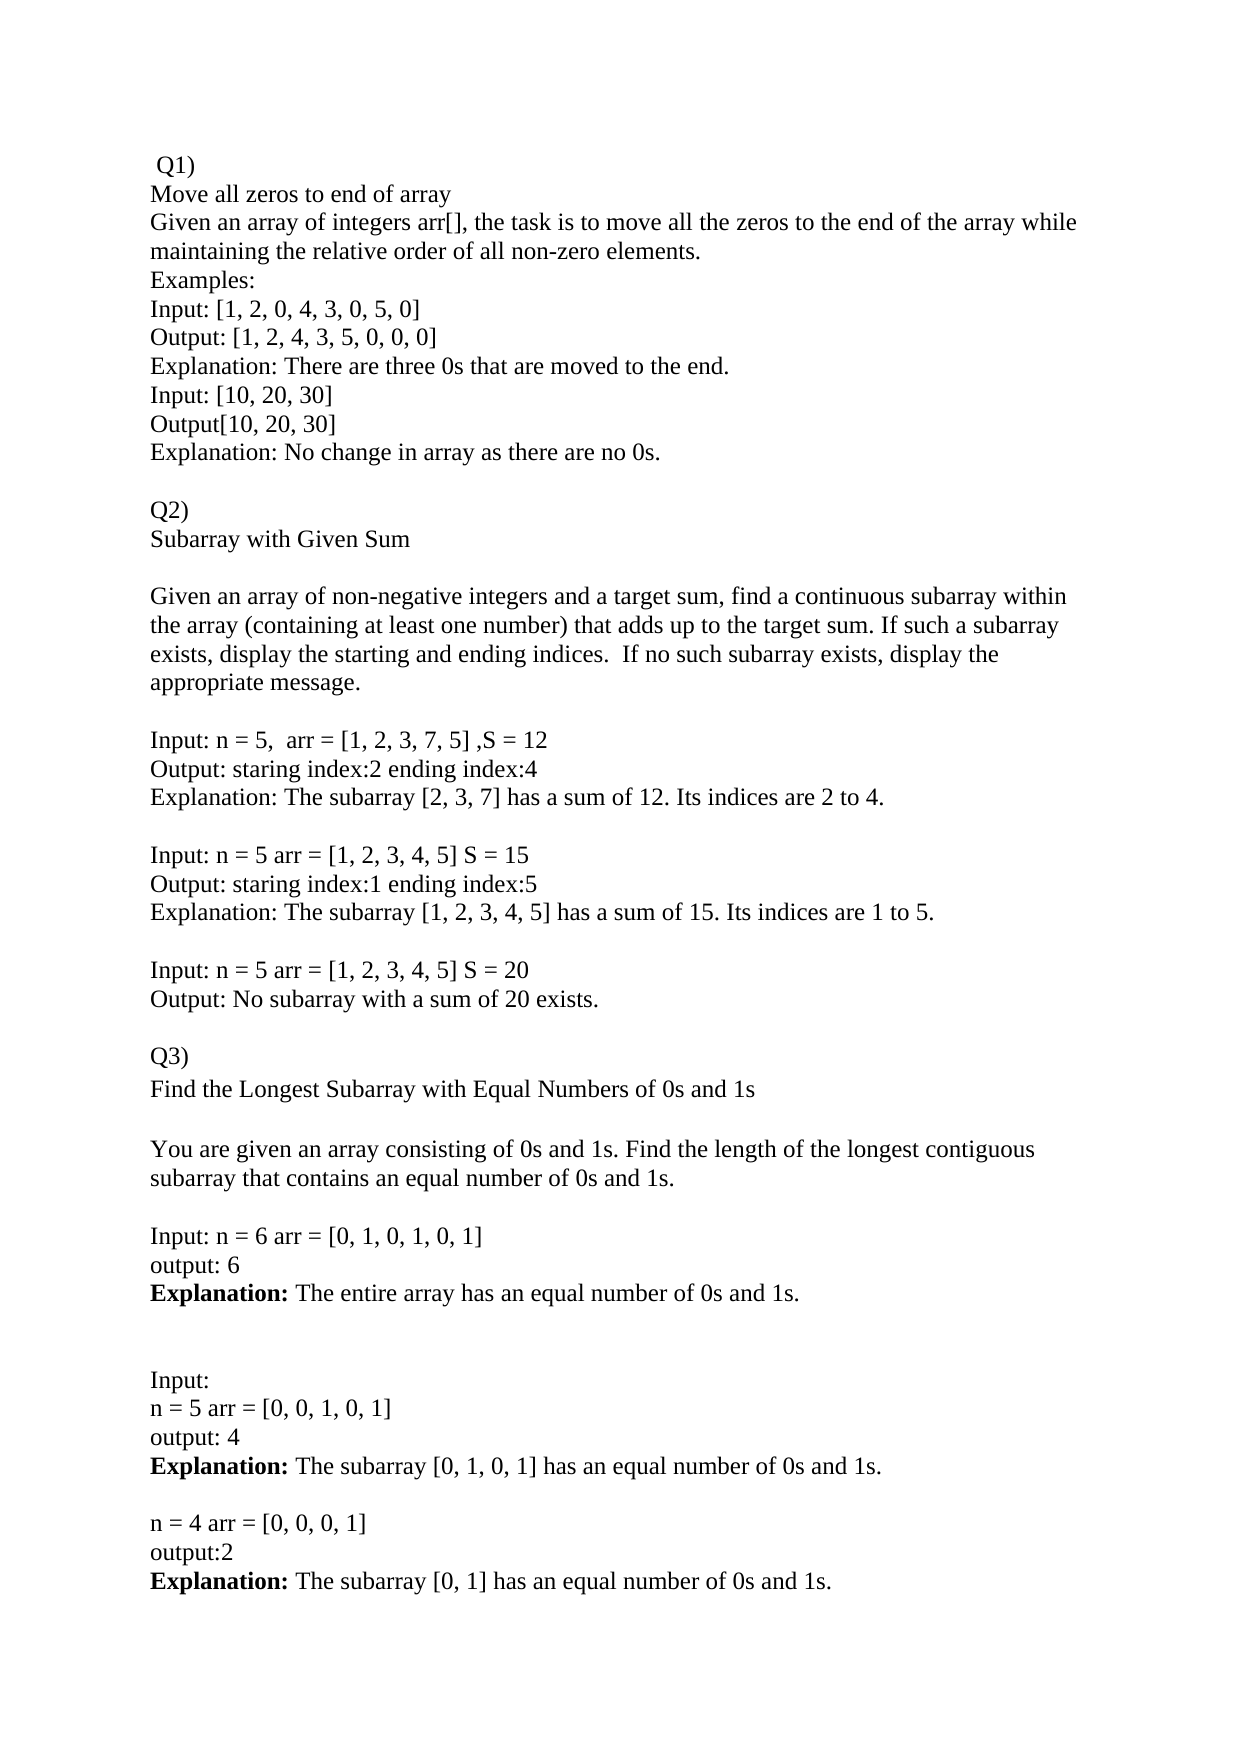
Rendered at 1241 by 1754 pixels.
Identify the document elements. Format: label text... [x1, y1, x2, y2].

text Input: n = 6 arr = [0, 1, 0, 1, 0, 1] [150, 1221, 1090, 1250]
text output: 6 [150, 1250, 1090, 1278]
text n = 4 arr = [0, 0, 0, 1] [150, 1508, 1090, 1537]
text Explanation: The entire array has an equal number of 0s and 1s. [150, 1278, 1090, 1307]
text Output: staring index:2 ending index:4 [150, 754, 1090, 782]
text Explanation: The subarray [0, 1] has an equal number of 0s and 1s. [150, 1566, 1090, 1595]
text Output: No subarray with a sum of 20 exists. [150, 984, 1090, 1012]
text Move all zeros to end of array [150, 179, 1090, 207]
text output: 4 [150, 1422, 1090, 1451]
text Input: n = 5 arr = [1, 2, 3, 4, 5] S = 20 [150, 955, 1090, 984]
text Explanation: The subarray [1, 2, 3, 4, 5] has a sum of 15. Its indices are 1 to 5. [150, 897, 1090, 926]
text Given an array of integers arr[], the task is to move all the zeros to the end of the array while maintaining the relative order of all non-zero elements. [150, 207, 1090, 265]
text Q3) [150, 1041, 1090, 1070]
text Given an array of non-negative integers and a target sum, find a continuous subarray within the array (containing at least one number) that adds up to the target sum. If such a subarray exists, display the starting and ending indices. If no such subarray exists, display the appropriate message. [150, 581, 1090, 696]
text Input: [10, 20, 30] Output[10, 20, 30] Explanation: No change in array as there are no 0s. [150, 380, 1090, 466]
text Subarray with Given Sum [150, 524, 1090, 552]
text Input: [150, 1365, 1090, 1393]
text n = 5 arr = [0, 0, 1, 0, 1] [150, 1393, 1090, 1422]
text You are given an array consisting of 0s and 1s. Find the length of the longest contiguous subarray that contains an equal number of 0s and 1s. [150, 1134, 1090, 1192]
subtitle Find the Longest Subarray with Equal Numbers of 0s and 1s [150, 1074, 1090, 1103]
text Input: n = 5 arr = [1, 2, 3, 4, 5] S = 15 [150, 840, 1090, 869]
text Explanation: The subarray [2, 3, 7] has a sum of 12. Its indices are 2 to 4. [150, 782, 1090, 811]
text Output: staring index:1 ending index:5 [150, 869, 1090, 897]
text output:2 [150, 1537, 1090, 1566]
text Input: [1, 2, 0, 4, 3, 0, 5, 0] Output: [1, 2, 4, 3, 5, 0, 0, 0] Explanation: There are three 0s that are moved to the end. [150, 294, 1090, 380]
text Examples: [150, 265, 1090, 294]
text Q1) [150, 150, 1090, 179]
text Input: n = 5, arr = [1, 2, 3, 7, 5] ,S = 12 [150, 725, 1090, 754]
text Explanation: The subarray [0, 1, 0, 1] has an equal number of 0s and 1s. [150, 1451, 1090, 1480]
text Q2) [150, 495, 1090, 524]
